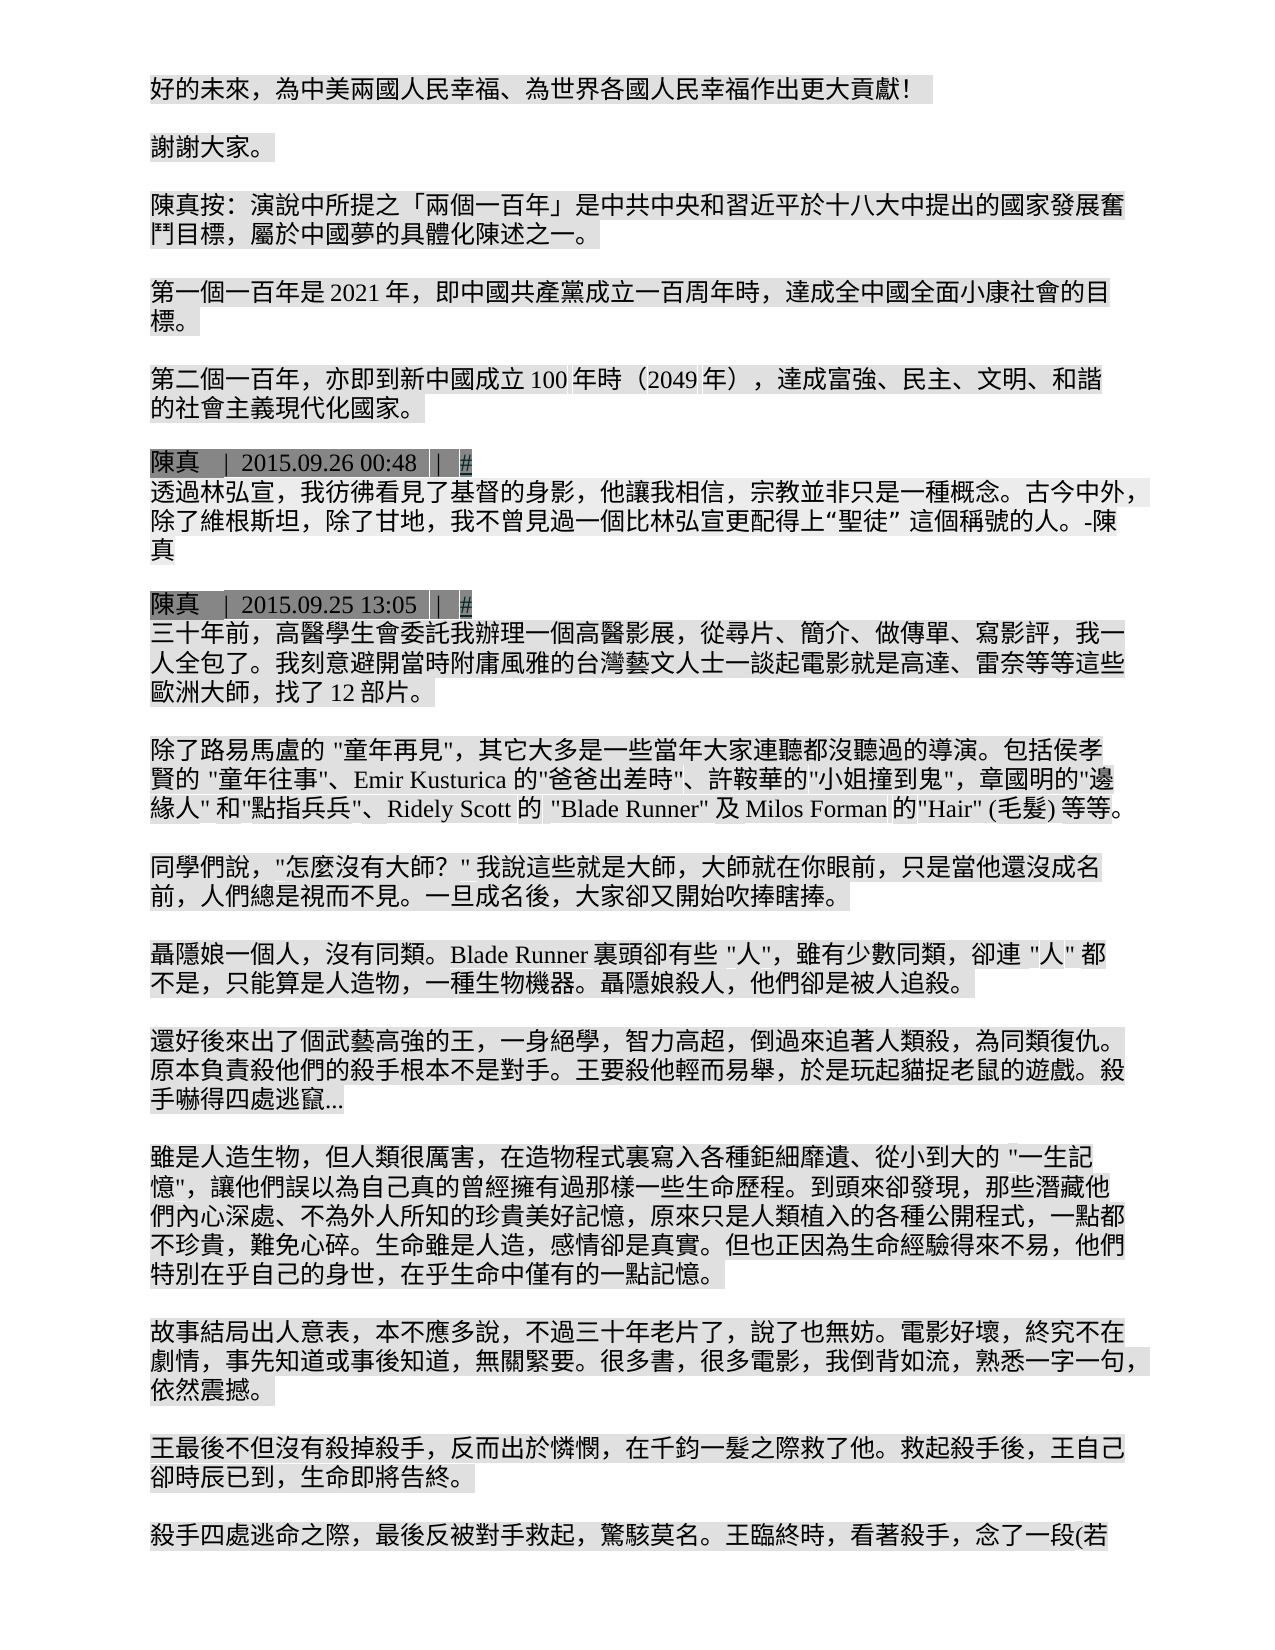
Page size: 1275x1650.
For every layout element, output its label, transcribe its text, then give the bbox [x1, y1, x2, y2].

text 陳真 | 2015.09.25 13:05 | # [150, 590, 1125, 620]
text 透過林弘宣，我彷彿看見了基督的身影，他讓我相信，宗教並非只是一種概念。古今中外，除了維根斯坦，除了甘地，我不曾見過一個比林弘宣更配得上“聖徒” 這個稱號的人。-陳真 [150, 478, 1125, 565]
text 三十年前，高醫學生會委託我辦理一個高醫影展，從尋片、簡介、做傳單、寫影評，我一人全包了。我刻意避開當時附庸風雅的台灣藝文人士一談起電影就是高達、雷奈等等這些歐洲大師，找了12部片。 除了路易馬盧的 "童年再見"，其它大多是一些當年大家連聽都沒聽過的導演。包括侯孝賢的 "童年往事"、Emir Kusturica 的"爸爸出差時"、許鞍華的"小姐撞到鬼"，章國明的"邊緣人" 和"點指兵兵"、Ridely Scott 的 "Blade Runner" 及Milos Forman的"Hair" (毛髮) 等等。 同學們說，"怎麼沒有大師？" 我說這些就是大師，大師就在你眼前，只是當他還沒成名前，人們總是視而不見。一旦成名後，大家卻又開始吹捧瞎捧。 聶隱娘一個人，沒有同類。Blade Runner裏頭卻有些 "人"，雖有少數同類，卻連 "人" 都不是，只能算是人造物，一種生物機器。聶隱娘殺人，他們卻是被人追殺。 還好後來出了個武藝高強的王，一身絕學，智力高超，倒過來追著人類殺，為同類復仇。原本負責殺他們的殺手根本不是對手。王要殺他輕而易舉，於是玩起貓捉老鼠的遊戲。殺手嚇得四處逃竄... 雖是人造生物，但人類很厲害，在造物程式裏寫入各種鉅細靡遺、從小到大的 "一生記憶"，讓他們誤以為自己真的曾經擁有過那樣一些生命歷程。到頭來卻發現，那些潛藏他們內心深處、不為外人所知的珍貴美好記憶，原來只是人類植入的各種公開程式，一點都不珍貴，難免心碎。生命雖是人造，感情卻是真實。但也正因為生命經驗得來不易，他們特別在乎自己的身世，在乎生命中僅有的一點記憶。 故事結局出人意表，本不應多說，不過三十年老片了，說了也無妨。電影好壞，終究不在劇情，事先知道或事後知道，無關緊要。很多書，很多電影，我倒背如流，熟悉一字一句，依然震撼。 王最後不但沒有殺掉殺手，反而出於憐憫，在千鈞一髮之際救了他。救起殺手後，王自己卻時辰已到，生命即將告終。 殺手四處逃命之際，最後反被對手救起，驚駭莫名。王臨終時，看著殺手，念了一段(若我沒記錯，應是)Rilke 的詩；帶著微笑，手裏抓著一隻白鴿，吟詩般地自語著，他曾參與宇宙盛事輝煌，目睹千萬星辰起落，然而這一切終屬微塵，生命憾事，何止於此，到頭來，究係雨水或淚水，似乎也沒什麼差別了。 殺手看著王靜靜垂下頭死去，白鴿縱天飛起。殺手愣在現場，百感接集，心裏想著："也許他們的問題，也恰恰是我們的問題：我從哪裏來？我往何處去？我能活多久？" 物種各異，生命卻只有一類，你的問題也正是我的問題，你的悲歡也恰是我的惆悵，無所差異，無人落單。生命千絲萬縷，歸於一端。欲了塵緣者，塵緣難了。 [150, 620, 1125, 1551]
text 習近平：中美衝突 全球災難 中時電子報 2015. 09. 25. 大陸國家主席習近平美西時間22日在西雅圖發表演說指出，中美兩國一旦陷入對抗和衝突，將引發全球災難，必須加深彼此互信，減少猜疑。他也說，中國在兩千年前就認識到「國雖大，好戰必亡」的道理，強調「無論發展到哪一步，中國永遠不稱霸，永遠不搞擴展」。 以下為習近平演說全文： 尊敬的基辛格博士， 尊敬的英斯利州長、普里茲克部長、穆雷市長， 尊敬的希爾斯主席、菲爾茲主席， 女士們，先生們，朋友們： 大家好！謝謝基辛格博士的介紹。基辛格博士總能說出一些新穎的觀點，他的介紹讓我對自己也有了一個新的認識角度。華盛頓州、西雅圖市是我對美國進行國事訪問的第一站，有機會在這裏同各位新老朋友歡聚一堂，感到十分高興。首先，我謹向在座各位，並通過你們向美國人民，致以誠摯的問候和良好的祝願！ 我對華盛頓州和西雅圖市並不陌生。人們常說，華盛頓州是“常青之州”，西雅圖市是“翡翠之城”。這裏有雄偉挺拔的雷尼爾山、波光瀲灩的華盛頓湖。電影《西雅圖不眠夜》使這座城市在中國民眾中有很大吸引力。目前，華盛頓州對華出口居全美之首，中國也成為西雅圖港最大貿易夥伴。華盛頓州和西雅圖市成為中美人民友誼、中美互利合作的一個重要象徵。 眾人拾柴火焰高。中美關係發展，離不開兩國政府、地方、友好團體、各界人士的辛勤耕耘和精心呵護。特別是美中關係全國委員會、美中貿易全國委員會、美中政策基金會、美國商會、美國中國總商會、百人會、華美協進社、對外關係委員會、亞洲協會、布魯金斯學會等友好團體和一大批友好人士，長期為促進兩國友好合作奔走努力。中美關係持續發展，凝聚著大家的心血和汗水。在這裏，我謹向所有致力於中美友好事業的地方政府、社會團體、大學和智庫機構及各界人士，表示由衷的敬意和誠摯的感謝！ 女士們、先生們、朋友們！ 新中國成立以來特別是改革開放以來，中國走過了一段很不平凡的歷程，我們這一代中國人對此有著切身的體會。 上世紀60年代末，我才十幾歲，就從北京到中國陝西省延安市一個叫梁家河的小村莊插隊當農民，在那兒度過了7年時光。那時候，我和鄉親們都住在土窯裏、睡在土炕上，鄉親們生活十分貧困，經常是幾個月吃不到一塊肉。我瞭解鄉親們最需要什麼！後來，我當了這個村子的黨支部書記，帶領鄉親們發展生產。我瞭解老百姓需要什麼。我很期盼的一件事，就是讓鄉親們飽餐一頓肉，並且經常吃上肉。但是，這個心願在當時是很難實現的。 今年春節，我回到這個小村子。梁家河修起了柏油路，鄉親們住上了磚瓦房，用上了互聯網，老人們享有基本養老，村民們有醫療保險，孩子們可以接受良好教育，當然吃肉已經不成問題。這使我更加深刻地認識到，中國夢是人民的夢，必須同中國人民對美好生活的嚮往結合起來才能取得成功。 梁家河這個小村莊的變化，是改革開放以來中國社會發展進步的一個縮影。我們用了30多年時間，使中國經濟總量躍居世界第二，13億多人擺脫了物質短缺，總體達到小康水準，享有前所未有的尊嚴和權利。這不僅是中國人民生活的巨大變化，也是人類文明巨大進步，更是中國對世界和平與發展事業的重要貢獻。 同時，我們也清醒認識到，中國仍然是世界上最大的發展中國家。中國的人均國內生產總值僅相當於全球平均水準的三分之二、美國的七分之一，排在世界80位左右。按照我們自己的標準，中國還有7000多萬貧困人口。如果按照世界銀行的標準，中國則還有兩億多人生活在貧困線以下。中國城鄉有7000多萬低保人口，還有8500多萬殘疾人。這兩年，我去了中國很多貧困地區，看望了很多貧困家庭，他們渴望幸福生活的眼神深深印在我的腦海裏。 這些情況表明，中國人民要過上美好生活，還要繼續付出艱苦努力。發展依然是當代中國的第一要務，中國執政者的首要使命就是集中力量提高人民生活水準，逐步實現共同富裕。 為此，我們提出了“兩個一百年”奮鬥目標，就是到2020年實現國內生產總值和城鄉居民人均收入比2010年翻一番，全面建成小康社會；到本世紀中葉建成富強民主文明和諧的社會主義現代化國家，實現中華民族偉大復興。我們現在所做的一切，都是為了實現這個既定目標。實現全面建成小康社會，必須全面深化改革、全面依法治國、全面從嚴治黨。這是我們提出的“四個全面”戰略佈局。 大家都關心中國的發展走向，關心中國的政策取向，這裏，我就其中一些主要的問題講幾點意見。 中國經濟將保持平穩較快發展。中國經濟運行仍然保持在合理區間，今年上半年，中國經濟增長7%，增速仍然居世界前列。在世界總體經濟形勢複雜多變的環境下，這是來之不易的。 當前，各國經濟都面臨著困難，中國經濟也面臨著一定下行壓力，但這是前進中的問題。我們將統籌穩增長、促改革、調結構、惠民生、防風險，加強和創新宏觀調控，促進經濟增長保持中高速水準。 現在，中國新型工業化、資訊化、城鎮化、農業現代化持續推進，居民儲蓄率高，消費潛力巨大，人民工作勤奮，中等收入者比重在提高，服務業發展空間很大，市場空間和潛力都很大。 今後，中國將更重視提高經濟發展品質和效益，加快轉變經濟發展方式、調整經濟結構，更加注重創新驅動，更加注重消費拉動，更加注重解決經濟發展中存在的不平衡、不協調、不可持續問題，使中國經濟鳳凰涅槃、浴火重生，保持強勁發展動力。 前段時間，中國股市出現了異常波動，引起了大家關注。股市漲跌有其自身的運行規律。政府的職責是維護公開、公平、公正的市場秩序，防止發生大面積恐慌。這次，中國政府採取了一些穩定市場的措施，遏制了股市的恐慌情緒，避免了一次系統性風險。各國成熟市場也採取過類似做法。中國股市已經進入自我修復和自我調節階段。8月11日，中國完善了人民幣匯率中間價報價機制，加大了市場決定匯率的力度。目前，人民幣匯率偏差矯正已初見成效。從國際國內經濟金融形勢看，人民幣匯率不存在持續貶值的基礎。 我們將堅持市場供求決定匯率的改革方向，允許人民幣雙向浮動，我們反對搞貨幣競爭性貶值，反對打貨幣戰，也不會壓低人民幣匯率刺激出口。發展資本市場、完善人民幣匯率市場定價機制是中國的改革方向，不會因為這次股市、匯市波動而改變。 中國發展的根本出路在於改革。我們改革的目標，就是推進國家治理體系和治理能力現代化，使市場在資源配置中起決定性作用，更好發揮政府作用，加快發展社會主義市場經濟、民主政治、先進文化、和諧社會、生態文明。2013年，中共十八屆三中全會確定了全面深化改革的頂層設計，提出330多項改革措施。2014年，我們確定的80個重點改革任務基本完成。 今年上半年，我們已經出臺70多項重點改革方案，其作用將逐步顯現。改革關頭勇者勝，我們將以敢於啃硬骨頭、敢於涉險灘的決心，義無反顧推進改革。我們堅定不移堅持市場經濟改革方向，將繼續在市場、財稅、金融、投融資、價格、對外開放、民生等領域集中推出一些力度大、措施實的改革方案。 中國開放的大門永遠不會關上。對外開放是中國的基本國策，中國利用外資的政策不會變，對外商投資企業合法權益的保障不會變，為各國企業在華投資興業提供更好服務的方向不會變。中國尊重非歧視性規則的國際營商慣例，遵守國民待遇等世貿組織原則，公平公正對待包括外商投資企業在內的所有市場主體，歡迎跨國公司同中國企業開展各種形式合作。我們將及時解決外國投資者合理關切，保護他們的合法權益，努力營造公開透明的法律政策環境、高效的行政環境、平等競爭的市場環境，尤其是保護好知識產權，為我們同包括美國在內的世界各國開展合作開闢更加廣闊的空間。 中國堅持依法治國的基本方略。“法者，治之端也。”全面依法治國就是要堅持依法治國、依法執政、依法行政共同推進，堅持法治國家、法治政府、法治社會一體建設，推動司法公信力不斷提高、人權得到切實尊重和保障。中國在立法、執法、司法等領域將公平對待外國機構和企業。我們願同美方就法治問題開展交流，相互借鑒，共同提高。 中國是網路安全的堅定維護者。中國也是駭客攻擊的受害國。中國政府不會以任何形式參與、鼓勵或支持任何人從事竊取商業秘密行為。不論是網路商業竊密，還是對政府網路發起駭客攻擊，都是違法犯罪行為，都應該根據法律和相關國際公約予以打擊。國際社會應該本著相互尊重和相互信任的原則，共同構建和平、安全、開放、合作的網路空間。中國願同美國建立兩國共同打擊網路犯罪高級別聯合對話機制。 中國肯定境外非營利組織的積極作用，只要這些組織的活動對中國人民有好處，我們不僅不會限制和禁止它們的活動，而且要通過法律保障它們的活動，保障它們在華合法權益。境外非營利組織在中國活動應該遵守中國法律，依法開展活動。 中國繼續推進反腐敗鬥爭。我說過，打鐵還需自身硬。這裏說的打鐵的人，就是中國共產黨。中國共產黨的根本宗旨是全心全意為人民服務。中國共產黨有8700多萬名黨員，黨內也必然存在這樣那樣的問題。如果我們不能解決存在的問題，任其發展下去，人民就不會信任和支援我們。 所以，我們強調治國必先治黨、治黨務必從嚴。一段時間以來，我們大力查處腐敗案件，堅持“老虎”、“蒼蠅”一起打，就是要順應人民要求。這其中沒有什麼權力鬥爭，沒有什麼"紙牌屋"。中國願同國際社會積極開展反腐追逃合作。中國人民希望在這方面得到美國支持和配合，讓腐敗分子在海外永無“避罪天堂”。 中國堅持走和平發展道路。我們剛剛紀念了中國人民抗日戰爭勝利暨世界反法西斯戰爭勝利70周年，歷史給我們一個重要啟迪就是，和平發展是人間正道，一切通過武力侵略謀取強權和霸權的企圖都是逆歷史潮流的，都是要失敗的。 中國人2000多年前就認識到了“國雖大，好戰必亡”的真理。中國歷來奉行防禦性國防政策和積極防禦的軍事戰略。我願在此重申，無論發展到哪一步，中國永遠不稱霸、永遠不搞擴張。 為表明中國堅持和平發展的決心，我不久前宣佈中國將裁軍30萬。我們願同各國一道，構建以合作共贏為核心的新型國際關係，以合作取代對抗，以共贏取代獨佔，樹立建設夥伴關係新思路，開創共同發展新前景，營造共用安全新局面。 中國是現行國際體系的參與者、建設者、貢獻者。我們堅決維護以聯合國憲章宗旨和原則為核心的國際秩序和國際體系。世界上很多國家特別是廣大發展中國家都希望國際體系朝著更加公正合理方向發展，但這並不是推倒重來，也不是另起爐灶，而是與時俱進、改革完善。這符合世界各國和全人類共同利益。 中國發展得益於國際社會，中國也要為全球發展作出貢獻。我們推動共建“一帶一路”、設立絲路基金、倡議成立亞洲基礎設施投資銀行等，目的是支援各國共同發展，而不是要謀求政治勢力範圍。"一帶一路"是開放包容的，我們歡迎包括美國在內的世界各國和國際組織參與到合作中來。 我們積極推動亞太區域經濟一體化進程，推動實現亞太自由貿易區目標，是要推動形成自由開放、方便快捷、充滿活力的亞太發展空間。我們宣導共同、綜合、合作、可持續的安全觀，是要同地區各國以及國際社會一道，維護好亞太和平和安全。 女士們、先生們、朋友們！ 2013年，我同歐巴馬總統在安納伯格莊園會晤，達成共同努力構建中美新型大國關係的重要共識。這是雙方在總結歷史經驗基礎上，從兩國國情和世界大勢出發，共同作出的重大戰略抉擇。 兩年多來，雙方按照達成的共識，不斷推進各領域協調和合作，取得重要進展。我們攜手應對國際金融危機影響，為推動世界經濟復蘇作出共同努力。我們深化各領域務實交流合作，給兩國人民帶來實實在在的利益。 去年，兩國雙邊貿易額、雙向投資存量、人員往來總數都創歷史新高。我們圍繞伊朗核、朝核、南蘇丹、阿富汗、中東等國際和地區熱點問題，以及抗擊埃博拉病毒、打擊恐怖主義等全球性問題保持密切溝通和協調。“桃李不言，下自成蹊。”這些成果豐碩的“跨越太平洋的合作”，有力展現了中美關係發展的蓬勃生機和巨大潛力。 如何在新起點上推進中美新型大國關係？中美應該怎樣攜手合作來促進世界和平與發展？答案就是要堅持構建中美新型大國關係的正確方向，一步一個腳印向前走。中國古人說：“度之往事，驗之來事，參之平素，可則決之。”這其中，有幾件事尤其要做好。 第一，正確判斷彼此戰略意圖。同美方一道構建新型大國關係，實現雙方不衝突不對抗、相互尊重、合作共贏，是中國外交政策優先方向。我們願同美方加深對彼此戰略走向、發展道路的瞭解，多一些理解、少一些隔閡，多一些信任、少一些猜忌，防止戰略誤解誤判。我們要堅持以事實為依據，防止三人成虎，也不疑鄰盜斧，不能戴著有色眼鏡觀察對方。世界上本無“修昔底德陷阱”，但大國之間一再發生戰略誤判，就可能自己給自己造成“修昔底德陷阱”。 第二，堅定不移推進合作共贏。合作是實現利益唯一正確選擇。要合作就要照顧彼此利益和關切，尋求合作最大公約數。中美兩國合作好了，可以成為世界穩定的壓艙石、世界和平的助推器。中美衝突和對抗，對兩國和世界肯定是災難。 中美應該和能夠合作的領域十分廣闊。我們應該推動完善全球治理機制，共同促進世界經濟穩定增長，共同維護全球金融市場穩定。我們應該早日談成一個雙向平衡、高水準的雙邊投資協定，深化中美新型軍事關係建設，拓展在清潔能源、環保等領域務實合作，加強在執法和反腐敗、衛生、地方等領域交流合作，挖掘在基礎設施建設方面的合作潛力。我們應該深化在聯合國、亞太經合組織、二十國集團等多邊機制以及重大國際和地區問題、全球性挑戰上的溝通和合作，為維護和促進世界和平、穩定、繁榮作出更大貢獻。 第三，妥善有效管控分歧。“日月不同光，晝夜各有宜。”正是因為有了差別，世界才多姿多彩；也正是因為有了分歧，才需要聚同化異。矛盾是普遍存在的，純而又純的世界是不存在的。中美兩國在一些問題上存在不同看法、存在分歧在所難免，關鍵是如何管控。最關鍵的是雙方應該相互尊重、求同存異，採取建設性方式增進理解、擴大共識，努力把矛盾點轉化為合作點。 第四，廣泛培植人民友誼。國家關係歸根結底是人民之間的關係。中美兩國雖然相距遙遠，但兩國人民友好交往源遠流長。230多年前，美國商船“中國皇后號”跨洋過海首航中國。150年前，數以萬計的中國工人同美國人民一起，鋪設了橫貫東西的美國太平洋鐵路。70年前，中美作為第二次世界大戰盟國並肩奮戰，共同捍衛了世界和平和正義。在那場戰爭中，數以千計的美國將士為中國人民的正義事業獻出了寶貴生命。我們不會忘記美國人民為中國人民抗擊侵略、贏得自由和獨立給予的道義支持和寶貴援助。 中國人民一向欽佩美國人民的進取精神和創造精神。我青年時代就讀過《聯邦党人文集》、湯瑪斯‧潘恩的《常識》等著作，也喜歡瞭解華盛頓、林肯、羅斯福等美國政治家的生平和思想，我還讀過梭羅、惠特曼、馬克‧吐溫、傑克‧倫敦等人的作品。海明威《老人與海》對狂風和暴雨、巨浪和小船、老人和鯊魚的描寫給我留下了深刻印象。 我第一次去古巴，專程去了海明威當年寫《老人與海》的棧橋邊。第二次去古巴，我去了海明威經常去的酒吧，點了海明威愛喝的朗姆酒配薄荷葉加冰塊。我想體驗一下當年海明威寫下那些故事時的精神世界和實地氛圍。我認為，對不同的文化和文明，我們需要去深入瞭解。 在漢字中，“人”字就是一個相互支撐的形狀。中美友好，根基在民眾，希望在青年。我願在此宣佈，中方支持未來3年中美兩國互派5萬名留學生到對方國家學習，中美將在2016年舉辦“中美旅遊年”。中國將為兩國人民友好交往創造更多便利條件。 女士們、先生們、朋友們！ 基辛格博士在其著作《世界秩序》中說：“評判每一代人時，要看他們是否正視了人類社會最宏大和最重要的問題。”馬丁‧路德‧金先生也說過：“做對的事，任何時機都是好時機。”今天，我們再次來到關鍵的歷史當口。讓我們攜起手來，共同開創中美關係更加美好的未來，為中美兩國人民幸福、為世界各國人民幸福作出更大貢獻！ 謝謝大家。 陳真按：演說中所提之「兩個一百年」是中共中央和習近平於十八大中提出的國家發展奮鬥目標，屬於中國夢的具體化陳述之一。 第一個一百年是2021年，即中國共產黨成立一百周年時，達成全中國全面小康社會的目標。 第二個一百年，亦即到新中國成立100年時（2049年），達成富強、民主、文明、和諧的社會主義現代化國家。 [150, 75, 1125, 423]
text 陳真 | 2015.09.26 00:48 | # [150, 448, 1125, 478]
